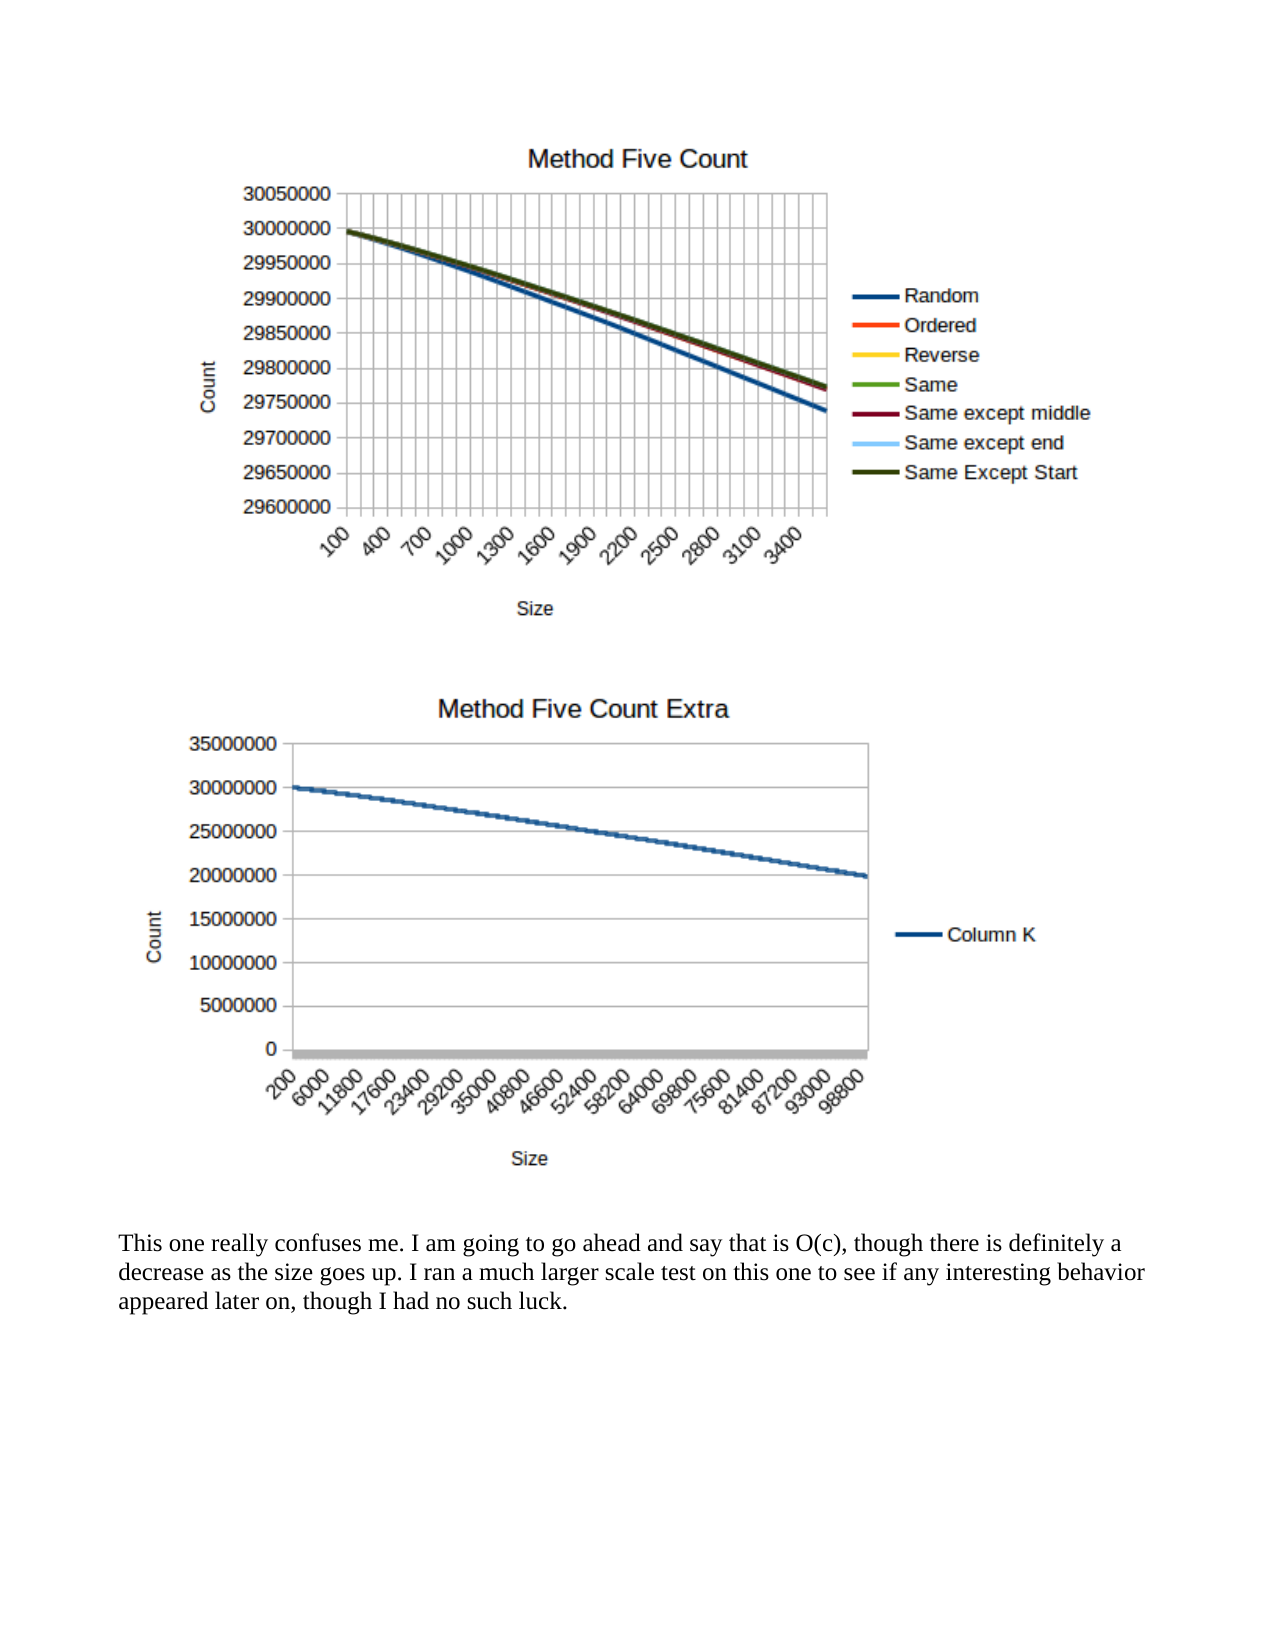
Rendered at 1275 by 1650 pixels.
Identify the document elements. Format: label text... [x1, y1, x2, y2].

picture [112, 668, 1057, 1200]
picture [165, 118, 1110, 650]
text This one really confuses me. I am going to go ahead and say that is O(c), though there is definitely a decrease as the size goes up. I ran a much larger scale test on this one to see if any interesting behavior appeared later on, though I had no such luck. [118, 1228, 1157, 1314]
